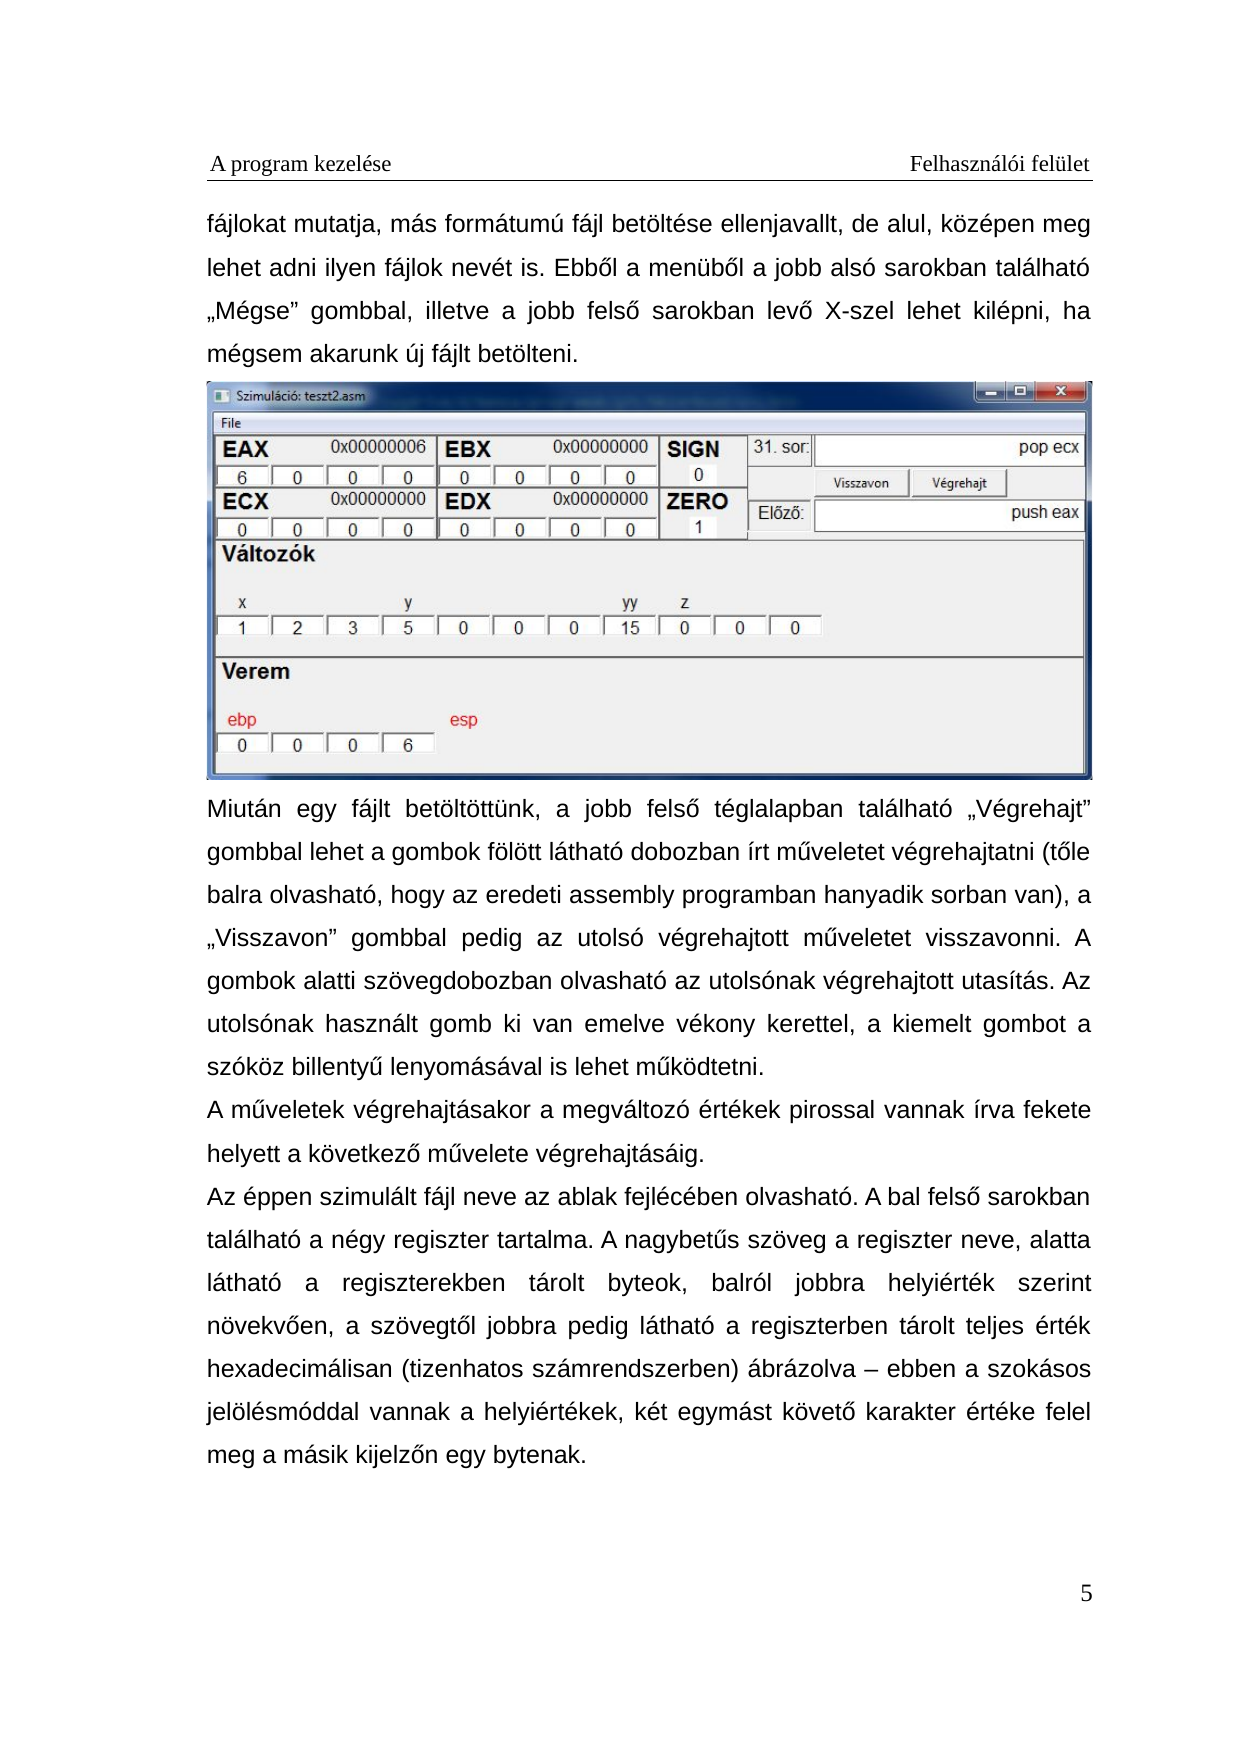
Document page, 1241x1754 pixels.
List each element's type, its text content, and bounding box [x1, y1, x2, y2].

text Miután egy fájlt betöltöttünk, a jobb felső téglalapban található „Végrehajt” gombbal lehet a gombok fölött látható dobozban írt műveletet végrehajtatni (tőle balra olvasható, hogy az eredeti assembly programban hanyadik sorban van), a „Visszavon” gombbal pedig az utolsó végrehajtott műveletet visszavonni. A gombok alatti szövegdobozban olvasható az utolsónak végrehajtott utasítás. Az utolsónak használt gomb ki van emelve vékony kerettel, a kiemelt gombot a szóköz billentyű lenyomásával is lehet működtetni. [207, 780, 1093, 1081]
text Az éppen szimulált fájl neve az ablak fejlécében olvasható. A bal felső sarokban található a négy regiszter tartalma. A nagybetűs szöveg a regiszter neve, alatta látható a regiszterekben tárolt byteok, balról jobbra helyiérték szerint növekvően, a szövegtől jobbra pedig látható a regiszterben tárolt teljes érték hexadecimálisan (tizenhatos számrendszerben) ábrázolva – ebben a szokásos jelölésmóddal vannak a helyiértékek, két egymást követő karakter értéke felel meg a másik kijelzőn egy bytenak. [207, 1182, 1093, 1469]
picture [206, 381, 1093, 780]
text A műveletek végrehajtásakor a megváltozó értékek pirossal vannak írva fekete helyett a következő művelete végrehajtásáig. [207, 1096, 1093, 1167]
text fájlokat mutatja, más formátumú fájl betöltése ellenjavallt, de alul, középen meg lehet adni ilyen fájlok nevét is. Ebből a menüből a jobb alsó sarokban található „Mégse” gombbal, illetve a jobb felső sarokban levő X-szel lehet kilépni, ha mégsem akarunk új fájlt betölteni. [207, 209, 1093, 367]
